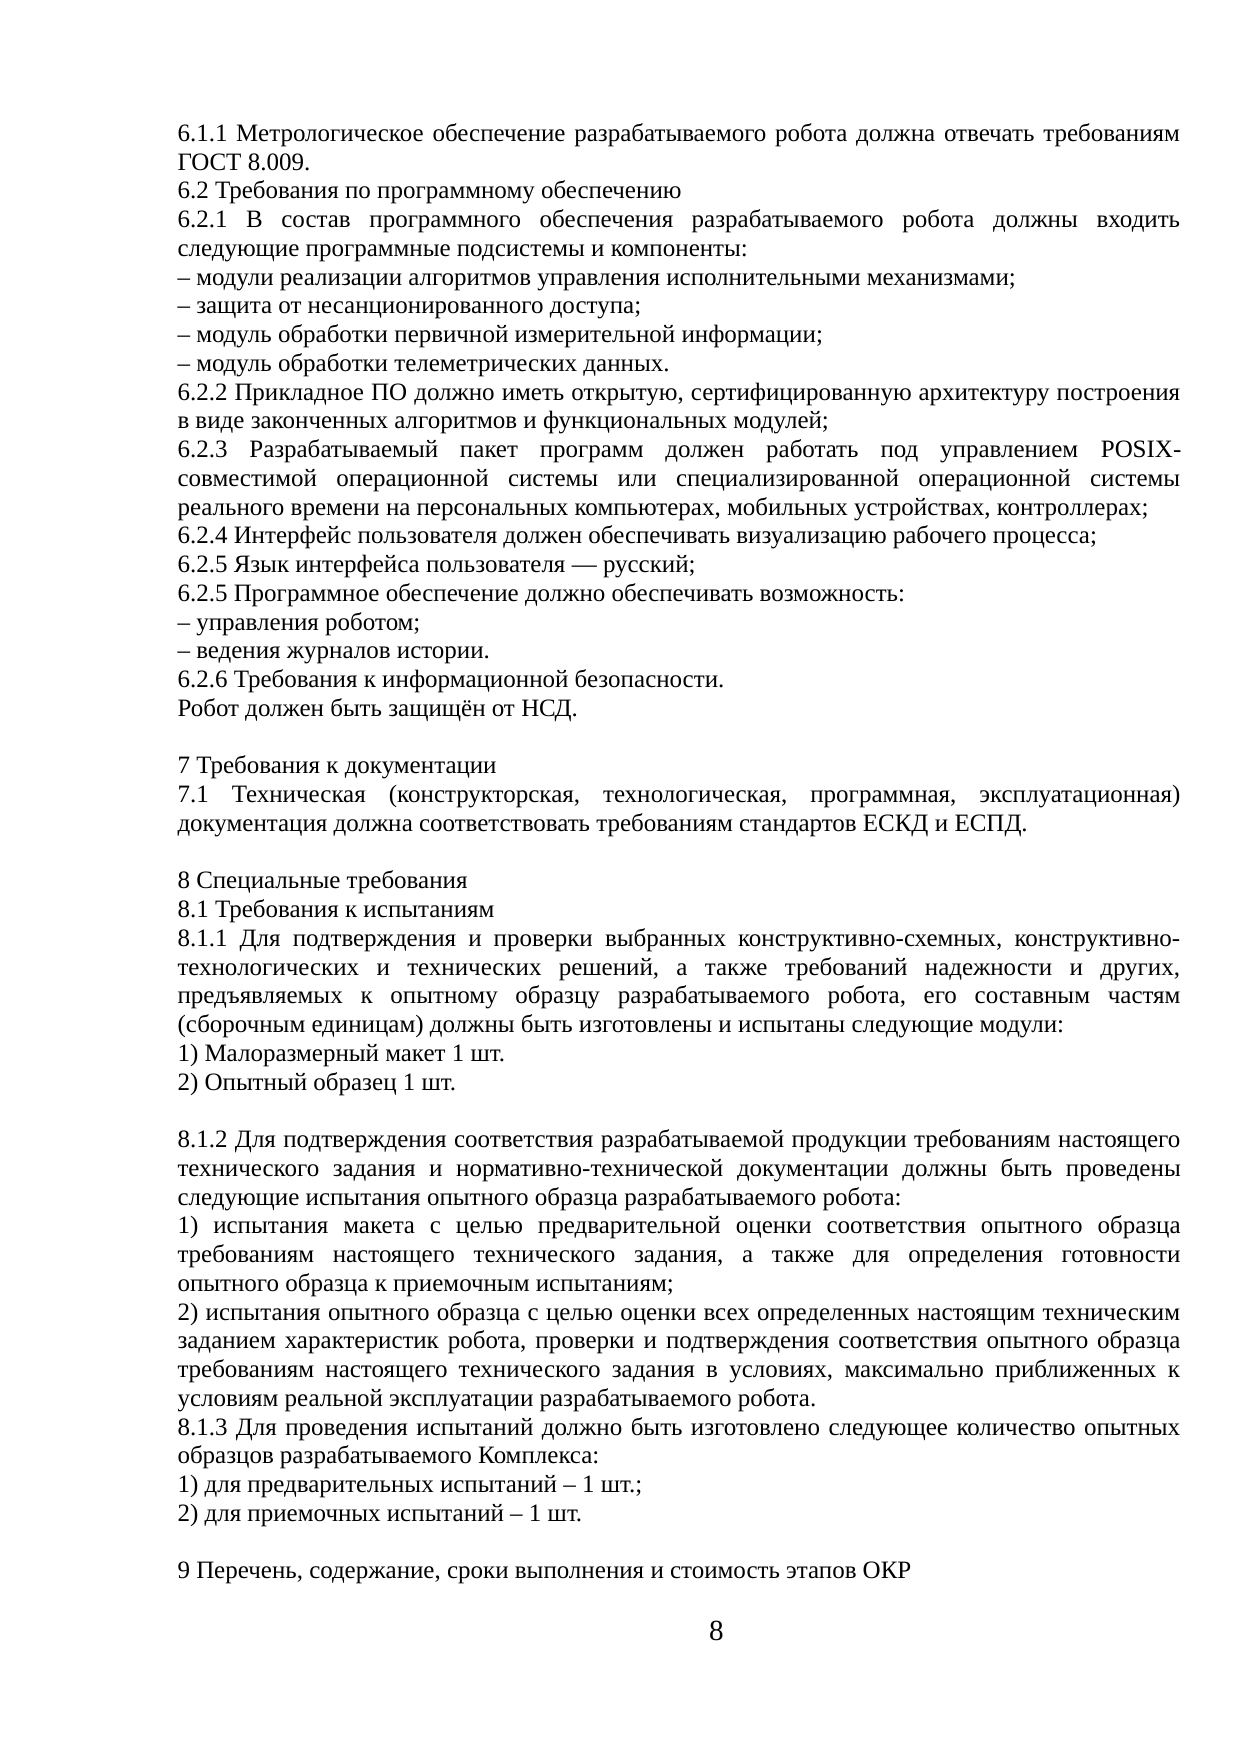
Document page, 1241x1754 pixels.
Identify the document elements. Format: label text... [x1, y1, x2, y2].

text – ведения журналов истории. [177, 636, 1181, 664]
text – защита от несанционированного доступа; [177, 291, 1181, 319]
text 6.2.1 В состав программного обеспечения разрабатываемого робота должны входить следующие программные подсистемы и компоненты: [177, 204, 1181, 262]
text 6.2.4 Интерфейс пользователя должен обеспечивать визуализацию рабочего процесса; [177, 521, 1181, 549]
text 8.1.2 Для подтверждения соответствия разрабатываемой продукции требованиям настоящего технического задания и нормативно-технической документации должны быть проведены следующие испытания опытного образца разрабатываемого робота: [177, 1124, 1181, 1211]
text 2) Опытный образец 1 шт. [177, 1067, 1181, 1096]
text 6.2 Требования по программному обеспечению [177, 176, 1181, 204]
text – модули реализации алгоритмов управления исполнительными механизмами; [177, 262, 1181, 291]
text 1) для предварительных испытаний – 1 шт.; [177, 1469, 1181, 1498]
text 6.2.2 Прикладное ПО должно иметь открытую, сертифицированную архитектуру построения в виде законченных алгоритмов и функциональных модулей; [177, 377, 1181, 434]
text 8.1.1 Для подтверждения и проверки выбранных конструктивно-схемных, конструктивно-технологических и технических решений, а также требований надежности и других, предъявляемых к опытному образцу разрабатываемого робота, его составным частям (сборочным единицам) должны быть изготовлены и испытаны следующие модули: [177, 923, 1181, 1038]
text 2) испытания опытного образца с целью оценки всех определенных настоящим техническим заданием характеристик робота, проверки и подтверждения соответствия опытного образца требованиям настоящего технического задания в условиях, максимально приближенных к условиям реальной эксплуатации разрабатываемого робота. [177, 1297, 1181, 1412]
text 1) Малоразмерный макет 1 шт. [177, 1038, 1181, 1067]
text 1) испытания макета с целью предварительной оценки соответствия опытного образца требованиям настоящего технического задания, а также для определения готовности опытного образца к приемочным испытаниям; [177, 1211, 1181, 1297]
text 7 Требования к документации [177, 751, 1181, 779]
text 2) для приемочных испытаний – 1 шт. [177, 1498, 1181, 1527]
text 8.1.3 Для проведения испытаний должно быть изготовлено следующее количество опытных образцов разрабатываемого Комплекса: [177, 1412, 1181, 1469]
text 8 Специальные требования [177, 866, 1181, 894]
text 6.2.3 Разрабатываемый пакет программ должен работать под управлением POSIX-совместимой операционной системы или специализированной операционной системы реального времени на персональных компьютерах, мобильных устройствах, контроллерах; [177, 434, 1181, 521]
text – модуль обработки первичной измерительной информации; [177, 319, 1181, 348]
text 8.1 Требования к испытаниям [177, 894, 1181, 923]
text 6.2.6 Требования к информационной безопасности. [177, 664, 1181, 693]
text – модуль обработки телеметрических данных. [177, 348, 1181, 377]
text 6.1.1 Метрологическое обеспечение разрабатываемого робота должна отвечать требованиям ГОСТ 8.009. [177, 118, 1181, 176]
text 9 Перечень, содержание, сроки выполнения и стоимость этапов ОКР [177, 1556, 1181, 1584]
text 7.1 Техническая (конструкторская, технологическая, программная, эксплуатационная) документация должна соответствовать требованиям стандартов ЕСКД и ЕСПД. [177, 779, 1181, 837]
text 6.2.5 Программное обеспечение должно обеспечивать возможность: [177, 578, 1181, 607]
text Робот должен быть защищён от НСД. [177, 693, 1181, 722]
text – управления роботом; [177, 607, 1181, 636]
text 6.2.5 Язык интерфейса пользователя — русский; [177, 549, 1181, 578]
